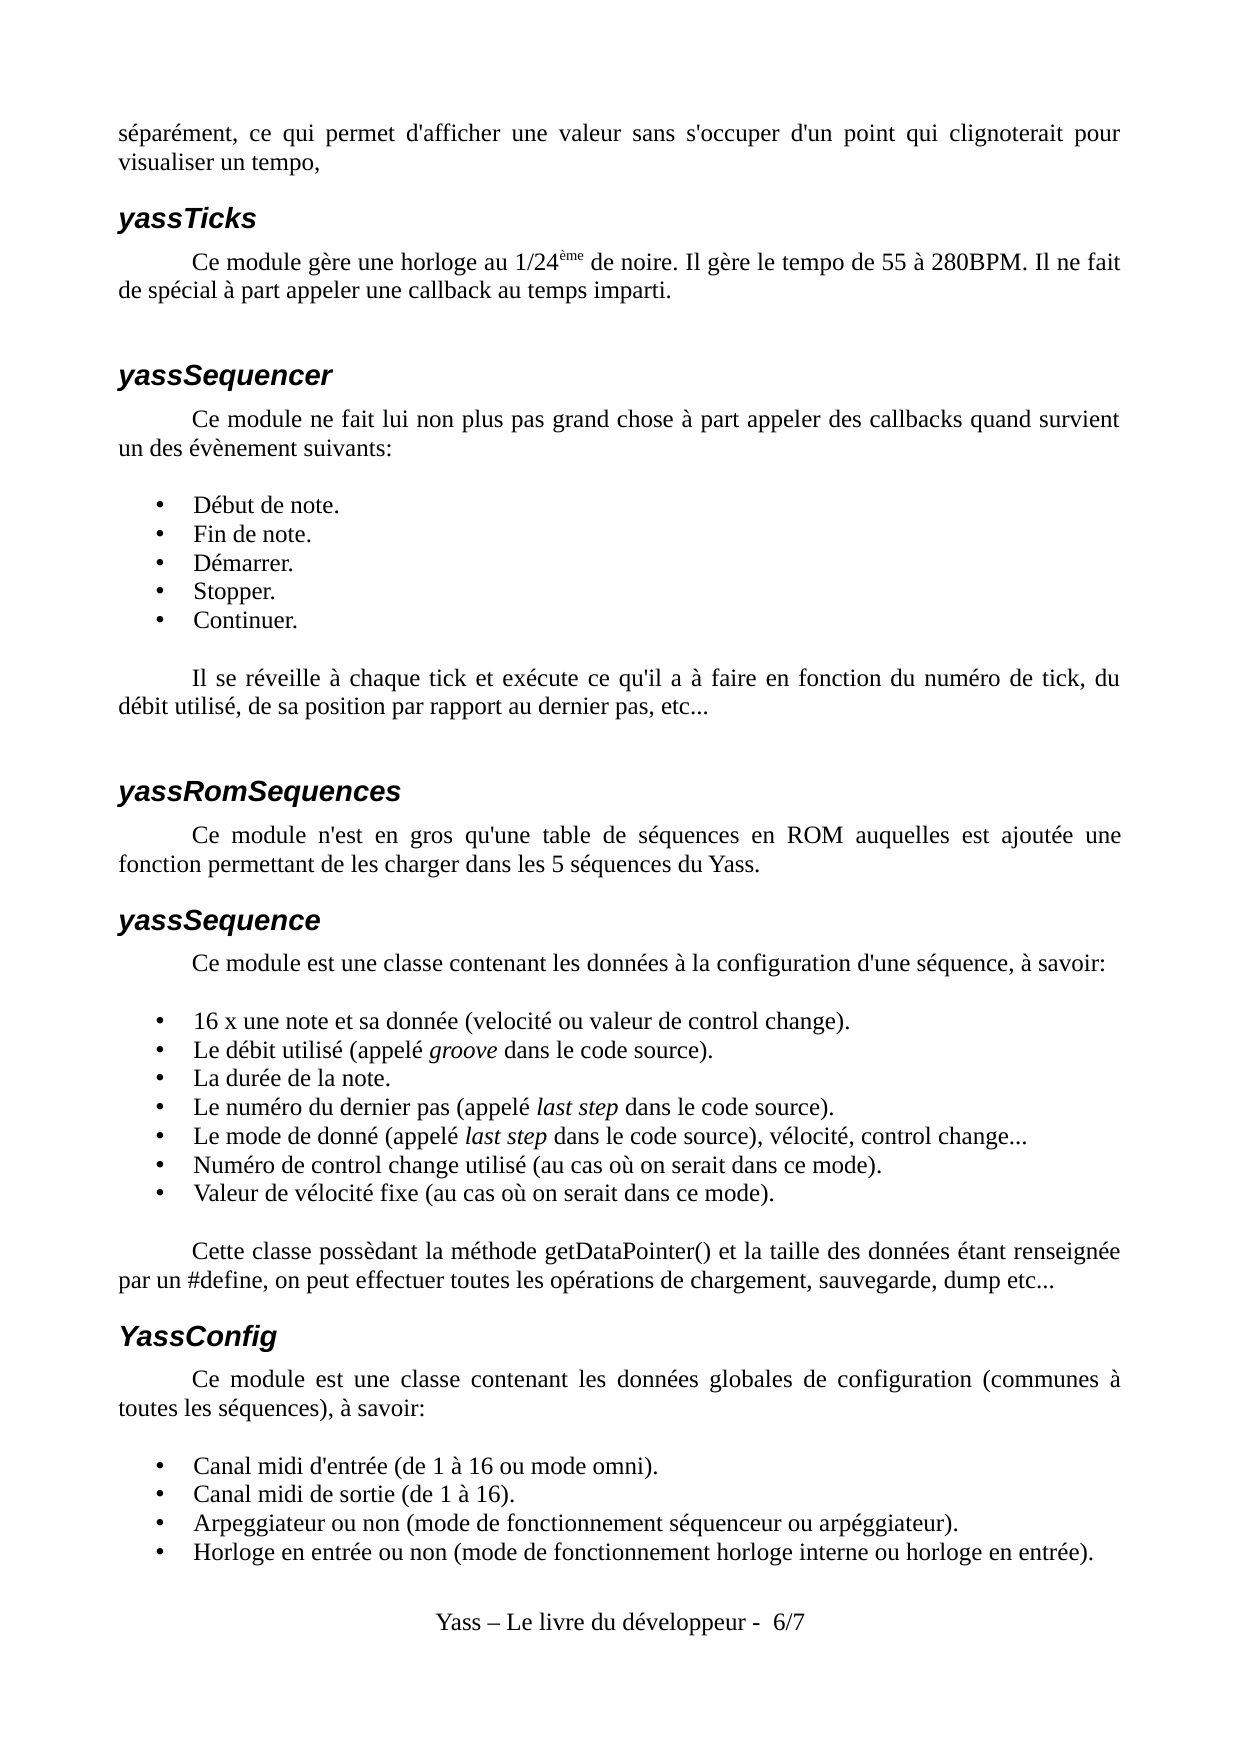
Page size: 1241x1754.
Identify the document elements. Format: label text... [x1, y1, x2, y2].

list 16 x une note et sa donnée (velocité ou valeur de control change). [156, 1006, 1122, 1035]
subtitle YassConfig [118, 1318, 1122, 1352]
text Cette classe possèdant la méthode getDataPointer() et la taille des données étant renseignée par un #define, on peut effectuer toutes les opérations de chargement, sauvegarde, dump etc... [118, 1236, 1122, 1293]
list Démarrer. [156, 548, 1122, 576]
subtitle yassTicks [118, 201, 1122, 234]
list Le numéro du dernier pas (appelé last step dans le code source). [156, 1092, 1122, 1121]
text Ce module est une classe contenant les données à la configuration d'une séquence, à savoir: [118, 948, 1122, 977]
list Stopper. [156, 576, 1122, 605]
text Ce module est une classe contenant les données globales de configuration (communes à toutes les séquences), à savoir: [118, 1364, 1122, 1422]
list Le débit utilisé (appelé groove dans le code source). [156, 1035, 1122, 1063]
list La durée de la note. [156, 1063, 1122, 1092]
list Canal midi de sortie (de 1 à 16). [156, 1479, 1122, 1508]
subtitle yassSequencer [118, 358, 1122, 391]
subtitle yassRomSequences [118, 774, 1122, 807]
text Il se réveille à chaque tick et exécute ce qu'il a à faire en fonction du numéro de tick, du débit utilisé, de sa position par rapport au dernier pas, etc... [118, 663, 1122, 720]
text Ce module ne fait lui non plus pas grand chose à part appeler des callbacks quand survient un des évènement suivants: [118, 404, 1122, 461]
list Fin de note. [156, 519, 1122, 548]
text séparément, ce qui permet d'afficher une valeur sans s'occuper d'un point qui clignoterait pour visualiser un tempo, [118, 118, 1122, 176]
list Arpeggiateur ou non (mode de fonctionnement séquenceur ou arpéggiateur). [156, 1508, 1122, 1537]
subtitle yassSequence [118, 902, 1122, 936]
list Horloge en entrée ou non (mode de fonctionnement horloge interne ou horloge en entrée). [156, 1537, 1122, 1566]
list Valeur de vélocité fixe (au cas où on serait dans ce mode). [156, 1178, 1122, 1207]
text Ce module n'est en gros qu'une table de séquences en ROM auquelles est ajoutée une fonction permettant de les charger dans les 5 séquences du Yass. [118, 820, 1122, 877]
list Le mode de donné (appelé last step dans le code source), vélocité, control change... [156, 1121, 1122, 1150]
text Ce module gère une horloge au 1/24ème de noire. Il gère le tempo de 55 à 280BPM. Il ne fait de spécial à part appeler une callback au temps imparti. [118, 247, 1122, 304]
list Canal midi d'entrée (de 1 à 16 ou mode omni). [156, 1451, 1122, 1479]
list Numéro de control change utilisé (au cas où on serait dans ce mode). [156, 1150, 1122, 1178]
list Continuer. [156, 605, 1122, 634]
list Début de note. [156, 490, 1122, 519]
